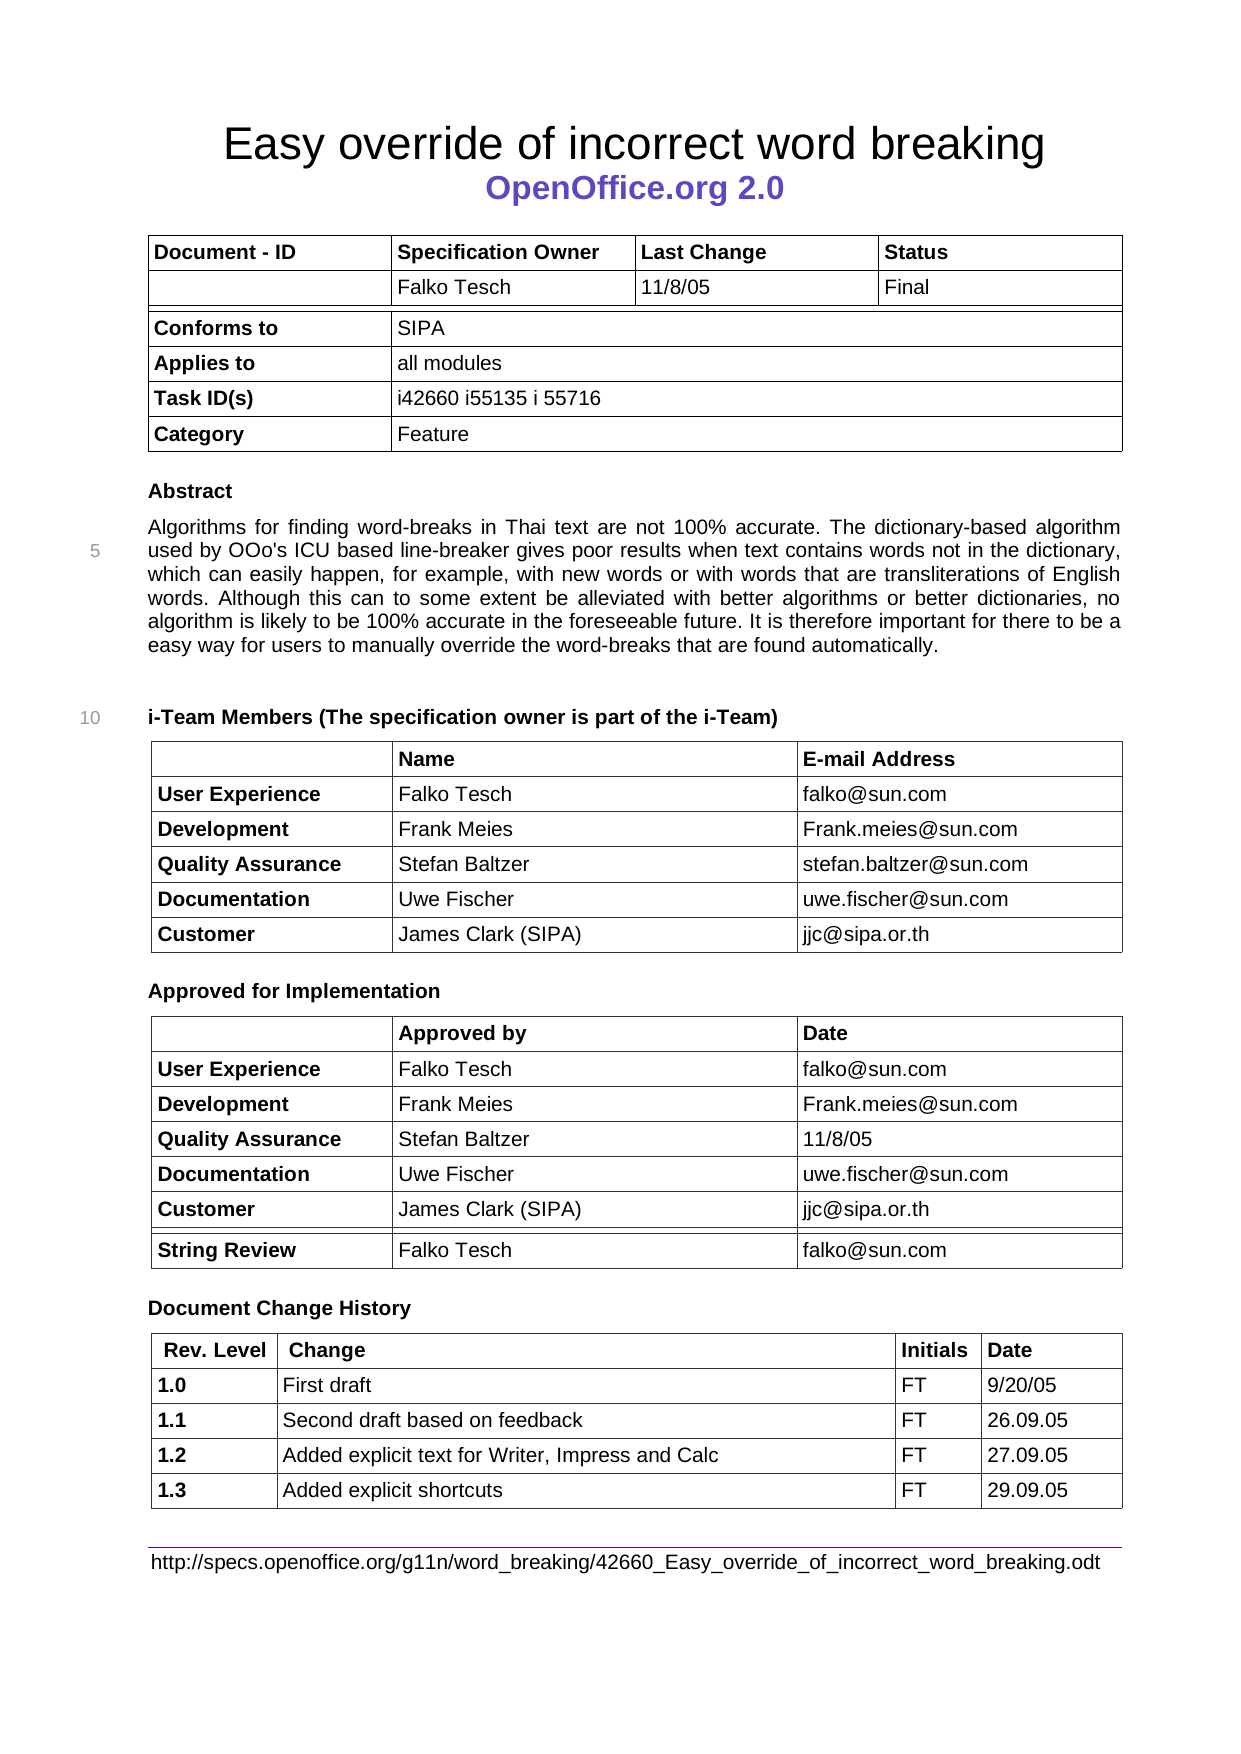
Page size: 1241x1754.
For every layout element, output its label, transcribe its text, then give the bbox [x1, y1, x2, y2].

table_cell SIPA [392, 312, 1122, 346]
table_cell Quality Assurance [152, 1122, 392, 1156]
table_header Last Change [636, 236, 878, 270]
table_cell Falko Tesch [393, 777, 797, 811]
table_cell 26.09.05 [982, 1404, 1122, 1438]
table_header E-mail Address [798, 742, 1122, 776]
table_cell Frank Meies [393, 812, 797, 846]
text Document Change History [148, 1296, 1122, 1320]
table_cell Development [152, 812, 392, 846]
table_cell Documentation [152, 1157, 392, 1191]
table_cell uwe.fischer@sun.com [798, 1157, 1122, 1191]
table_header [152, 742, 392, 776]
table_cell FT [896, 1439, 981, 1473]
text OpenOffice.org 2.0 [148, 169, 1122, 207]
table_cell FT [896, 1474, 981, 1508]
table_cell Conforms to [149, 312, 391, 346]
table_cell Customer [152, 1192, 392, 1227]
table_cell Task ID(s) [149, 382, 391, 416]
text i-Team Members (The specification owner is part of the i-Team) [148, 705, 1122, 729]
table_cell User Experience [152, 1052, 392, 1086]
table_cell 1.2 [152, 1439, 277, 1473]
table_cell Second draft based on feedback [278, 1404, 895, 1438]
table_cell Customer [152, 918, 392, 952]
table_cell [149, 306, 1122, 311]
table_header Specification Owner [392, 236, 635, 270]
table_header Date [798, 1017, 1122, 1051]
table_cell Final [879, 271, 1122, 305]
table_cell Falko Tesch [393, 1052, 797, 1086]
text Abstract [148, 479, 1122, 503]
table_cell 27.09.05 [982, 1439, 1122, 1473]
table_cell Frank.meies@sun.com [798, 812, 1122, 846]
table_cell Documentation [152, 883, 392, 917]
table_cell 20.09.05 [982, 1369, 1122, 1403]
table_header Approved by [393, 1017, 797, 1051]
table_cell stefan.baltzer@sun.com [798, 847, 1122, 882]
table_cell User Experience [152, 777, 392, 811]
table_cell Uwe Fischer [393, 1157, 797, 1191]
table_cell Quality Assurance [152, 847, 392, 882]
table_cell i42660 i55135 i 55716 [392, 382, 1122, 416]
table_header Name [393, 742, 797, 776]
table_cell 1.1 [152, 1404, 277, 1438]
table_cell falko@sun.com [798, 1234, 1122, 1268]
table_cell Development [152, 1087, 392, 1121]
table_cell Applies to [149, 347, 391, 381]
text Algorithms for finding word-breaks in Thai text are not 100% accurate. The dictionary-based algorithm used by OOo's ICU based line-breaker gives poor results when text contains words not in the dictionary, which can easily happen, for example, with new words or with words that are transliterations of English words. Although this can to some extent be alleviated with better algorithms or better dictionaries, no algorithm is likely to be 100% accurate in the foreseeable future. It is therefore important for there to be a easy way for users to manually override the word-breaks that are found automatically. [148, 515, 1122, 657]
table_cell Frank Meies [393, 1087, 797, 1121]
table_header Initials [896, 1334, 981, 1368]
table_header Date [982, 1334, 1122, 1368]
table_cell FT [896, 1369, 981, 1403]
table_header Change [278, 1334, 895, 1368]
table_cell First draft [278, 1369, 895, 1403]
table_cell 1.0 [152, 1369, 277, 1403]
table_cell James Clark (SIPA) [393, 918, 797, 952]
table_cell James Clark (SIPA) [393, 1192, 797, 1227]
table_cell 08.11.05 [798, 1122, 1122, 1156]
table_cell [152, 1228, 392, 1233]
table_cell String Review [152, 1234, 392, 1268]
table_cell Falko Tesch [393, 1234, 797, 1268]
table_cell uwe.fischer@sun.com [798, 883, 1122, 917]
table_cell [149, 271, 391, 305]
table_cell [393, 1228, 797, 1233]
table_cell falko@sun.com [798, 777, 1122, 811]
table_cell FT [896, 1404, 981, 1438]
table_cell Uwe Fischer [393, 883, 797, 917]
table_cell Falko Tesch [392, 271, 635, 305]
table_cell 08.11.05 [636, 271, 878, 305]
table_header Rev. Level [152, 1334, 277, 1368]
table_cell Frank.meies@sun.com [798, 1087, 1122, 1121]
table_cell jjc@sipa.or.th [798, 918, 1122, 952]
table_cell Added explicit text for Writer, Impress and Calc [278, 1439, 895, 1473]
table_cell falko@sun.com [798, 1052, 1122, 1086]
table_cell jjc@sipa.or.th [798, 1192, 1122, 1227]
table_cell Feature [392, 417, 1122, 451]
table_cell [798, 1228, 1122, 1233]
table_header Status [879, 236, 1122, 270]
table_cell Stefan Baltzer [393, 847, 797, 882]
table_cell 29.09.05 [982, 1474, 1122, 1508]
text Approved for Implementation [148, 980, 1122, 1003]
text Easy override of incorrect word breaking [148, 118, 1122, 169]
table_cell Category [149, 417, 391, 451]
table_cell all modules [392, 347, 1122, 381]
table_cell 1.3 [152, 1474, 277, 1508]
table_header [152, 1017, 392, 1051]
table_header Document - ID [149, 236, 391, 270]
table_cell Stefan Baltzer [393, 1122, 797, 1156]
table_cell Added explicit shortcuts [278, 1474, 895, 1508]
